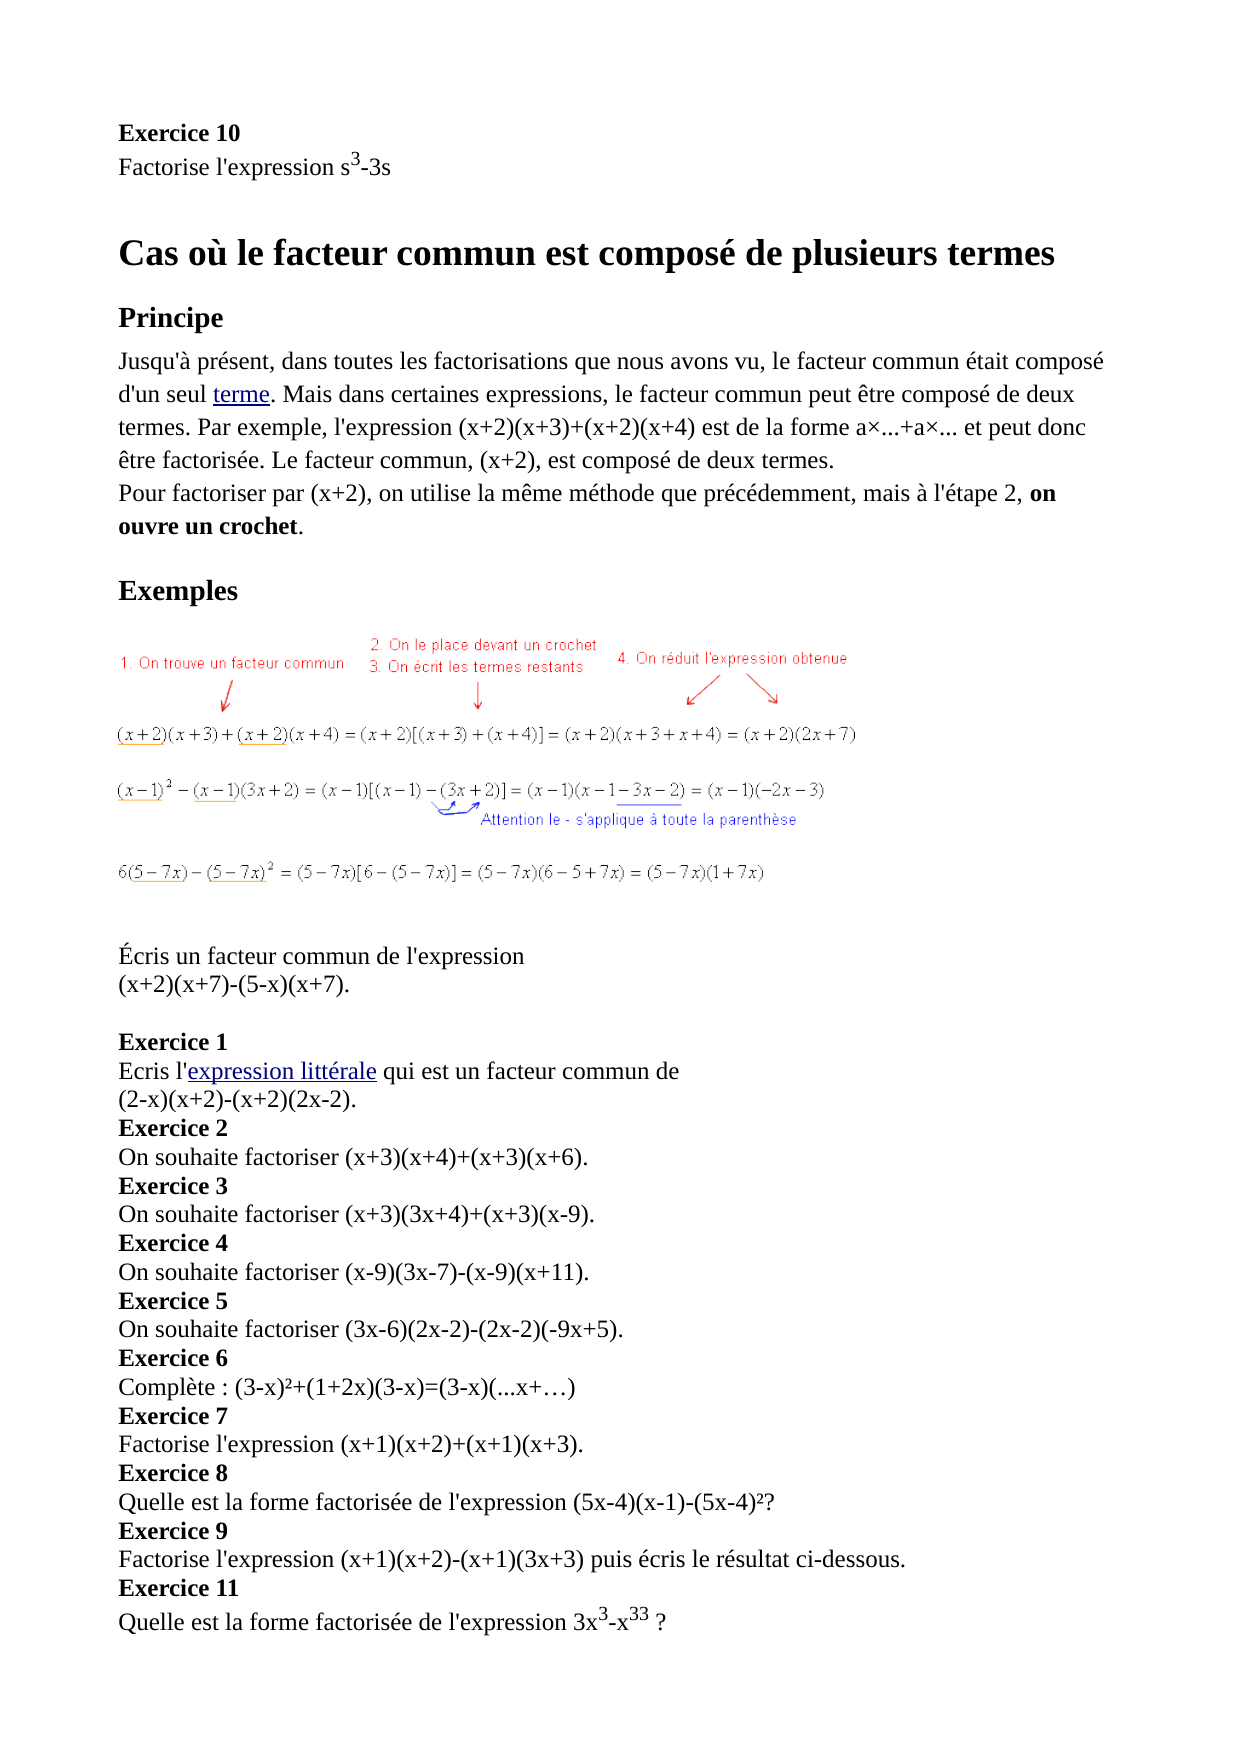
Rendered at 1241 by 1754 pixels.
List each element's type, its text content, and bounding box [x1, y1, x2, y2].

text Exercice 5 On souhaite factoriser (3x-6)(2x-2)-(2x-2)(-9x+5). [118, 1286, 1122, 1343]
text Exercice 7 Factorise l'expression (x+1)(x+2)+(x+1)(x+3). [118, 1401, 1122, 1458]
text Exercice 11 Quelle est la forme factorisée de l'expression 3x3-x33 ? [118, 1573, 1122, 1636]
text Exercice 3 On souhaite factoriser (x+3)(3x+4)+(x+3)(x-9). Exercice 4 On souhaite factoriser (x-9)(3x-7)-(x-9)(x+11). [118, 1171, 1122, 1286]
text Exercice 1 Ecris l'expression littérale qui est un facteur commun de (2-x)(x+2)-(x+2)(2x-2). [118, 1027, 1122, 1113]
text Exercice 6 Complète : (3-x)²+(1+2x)(3-x)=(3-x)(...x+…) [118, 1343, 1122, 1401]
text Exercice 10 Factorise l'expression s3-3s [118, 118, 1122, 180]
picture [118, 619, 855, 922]
text Exercice 8 Quelle est la forme factorisée de l'expression (5x-4)(x-1)-(5x-4)²? [118, 1458, 1122, 1516]
text Exercice 2 On souhaite factoriser (x+3)(x+4)+(x+3)(x+6). [118, 1113, 1122, 1171]
text Jusqu'à présent, dans toutes les factorisations que nous avons vu, le facteur commun était composé d'un seul terme. Mais dans certaines expressions, le facteur commun peut être composé de deux termes. Par exemple, l'expression (x+2)(x+3)+(x+2)(x+4) est de la forme a×...+a×... et peut donc être factorisée. Le facteur commun, (x+2), est composé de deux termes. Pour factoriser par (x+2), on utilise la même méthode que précédemment, mais à l'étape 2, on ouvre un crochet. [118, 346, 1122, 540]
text Écris un facteur commun de l'expression (x+2)(x+7)-(5-x)(x+7). [118, 941, 1122, 998]
subtitle Principe [118, 300, 1122, 334]
subtitle Cas où le facteur commun est composé de plusieurs termes [118, 230, 1122, 273]
subtitle Exemples [118, 573, 1122, 607]
text Exercice 9 Factorise l'expression (x+1)(x+2)-(x+1)(3x+3) puis écris le résultat ci-dessous. [118, 1516, 1122, 1573]
